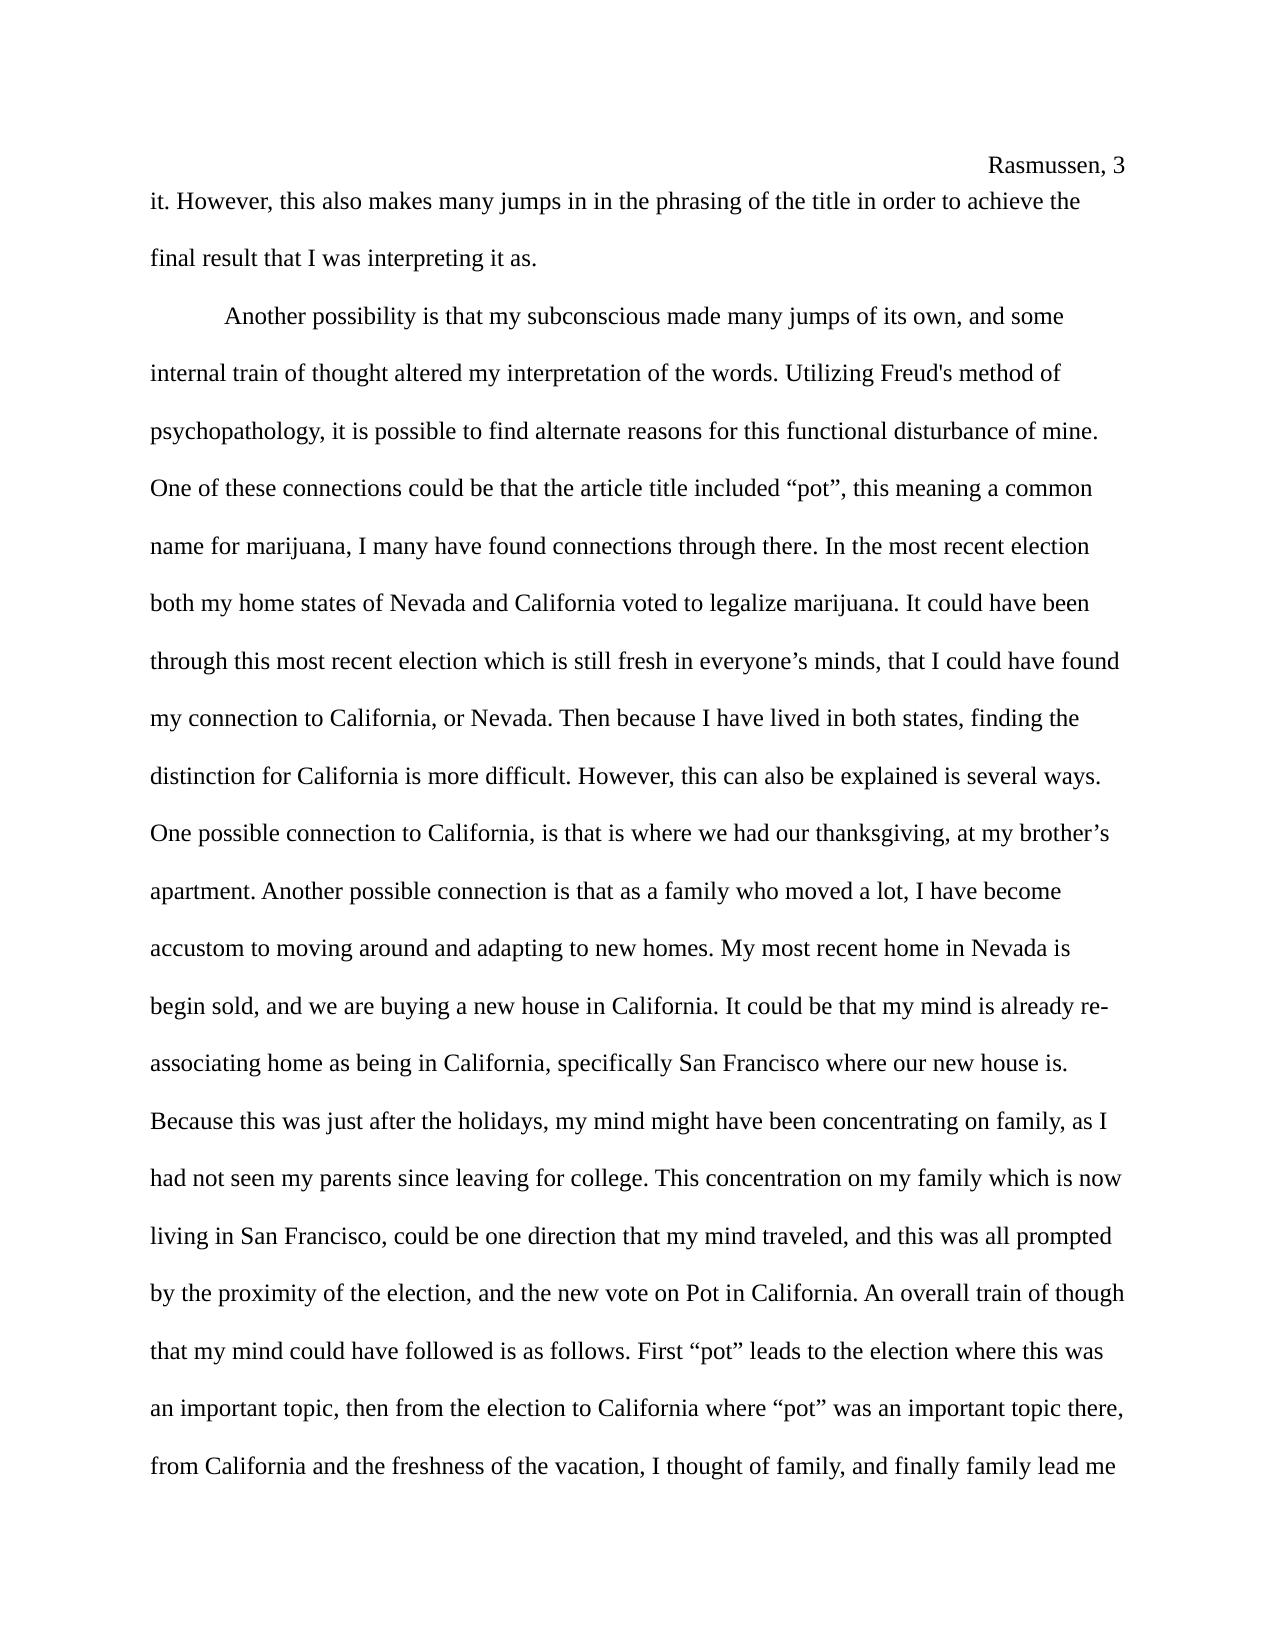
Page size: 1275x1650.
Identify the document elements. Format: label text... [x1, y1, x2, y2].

text it. However, this also makes many jumps in in the phrasing of the title in order to achieve the final result that I was interpreting it as. [150, 186, 1125, 272]
text Another possibility is that my subconscious made many jumps of its own, and some internal train of thought altered my interpretation of the words. Utilizing Freud's method of psychopathology, it is possible to find alternate reasons for this functional disturbance of mine. One of these connections could be that the article title included “pot”, this meaning a common name for marijuana, I many have found connections through there. In the most recent election both my home states of Nevada and California voted to legalize marijuana. It could have been through this most recent election which is still fresh in everyone’s minds, that I could have found my connection to California, or Nevada. Then because I have lived in both states, finding the distinction for California is more difficult. However, this can also be explained is several ways. One possible connection to California, is that is where we had our thanksgiving, at my brother’s apartment. Another possible connection is that as a family who moved a lot, I have become accustom to moving around and adapting to new homes. My most recent home in Nevada is begin sold, and we are buying a new house in California. It could be that my mind is already re-associating home as being in California, specifically San Francisco where our new house is. Because this was just after the holidays, my mind might have been concentrating on family, as I had not seen my parents since leaving for college. This concentration on my family which is now living in San Francisco, could be one direction that my mind traveled, and this was all prompted by the proximity of the election, and the new vote on Pot in California. An overall train of though that my mind could have followed is as follows. First “pot” leads to the election where this was an important topic, then from the election to California where “pot” was an important topic there, from California and the freshness of the vacation, I thought of family, and finally family lead me [150, 301, 1125, 1480]
